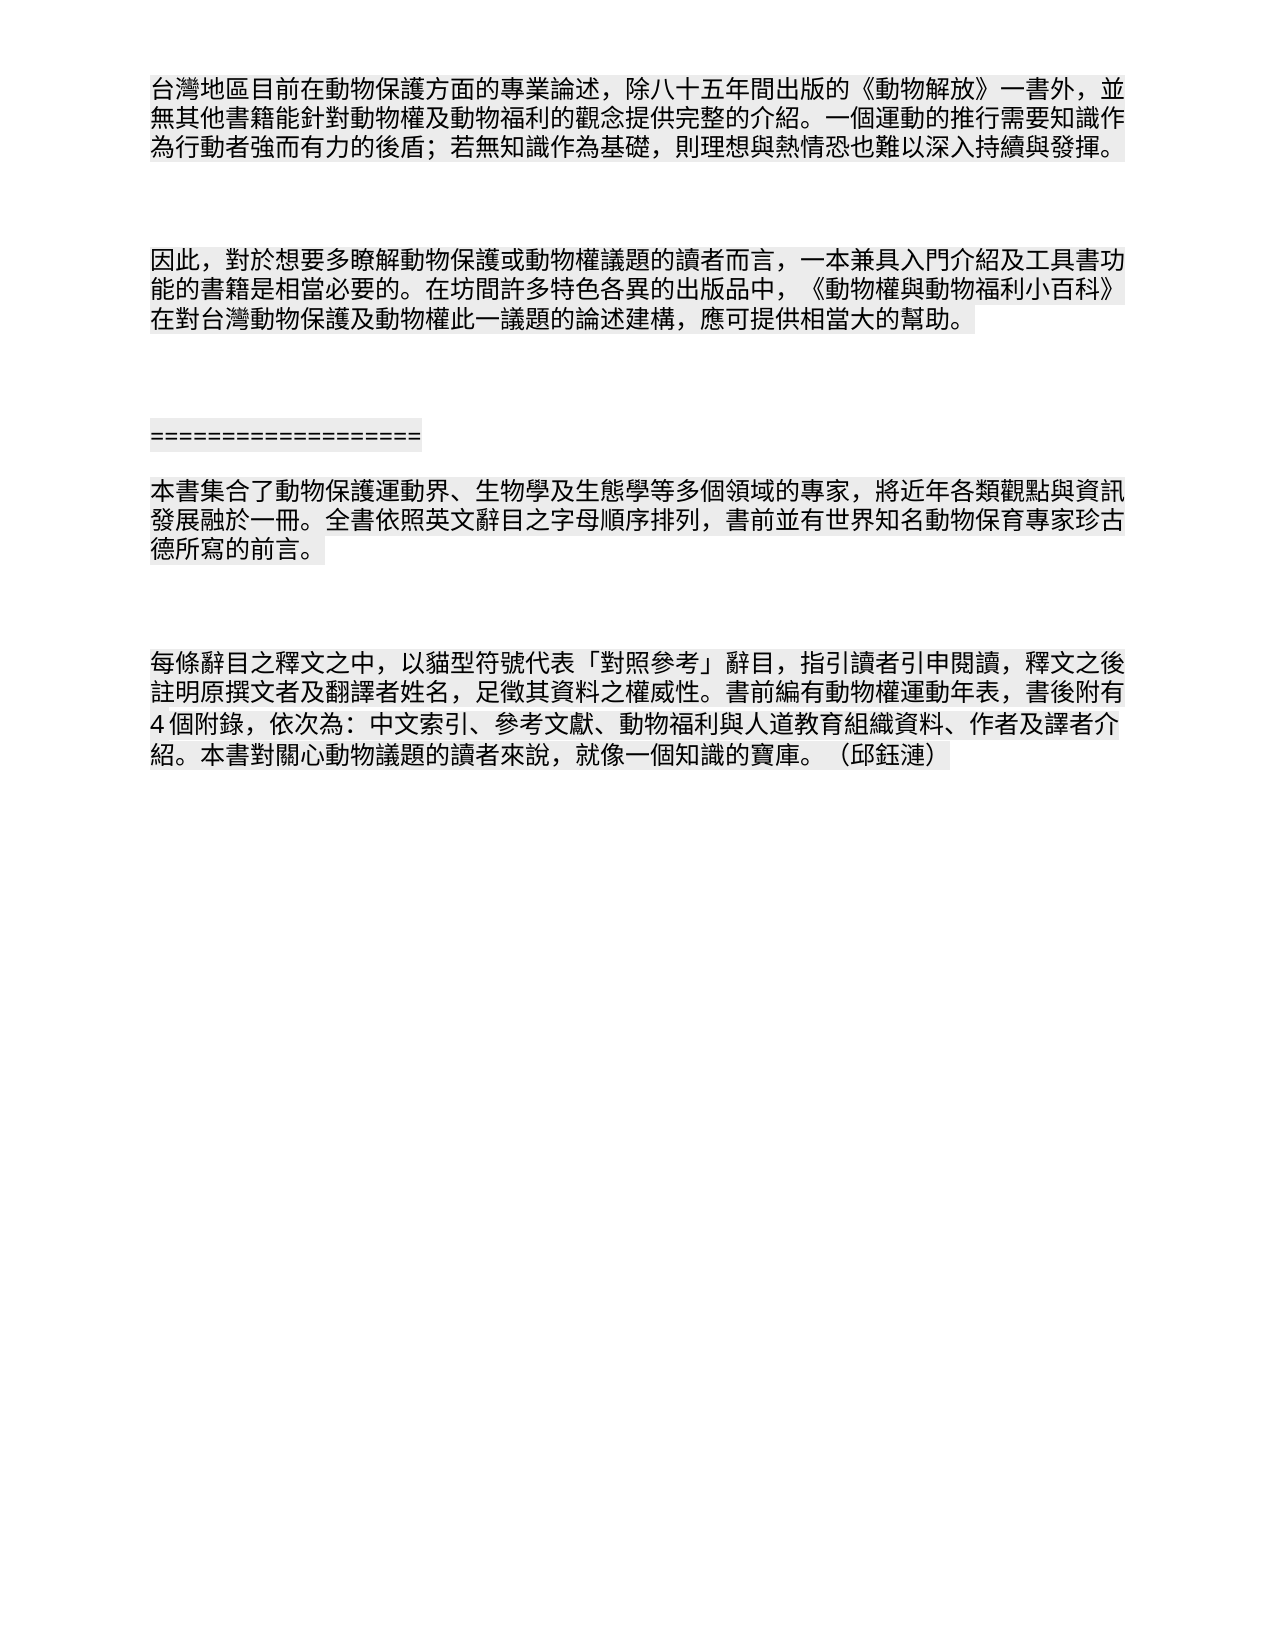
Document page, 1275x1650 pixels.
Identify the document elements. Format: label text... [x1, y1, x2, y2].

text 每條辭目之釋文之中，以貓型符號代表「對照參考」辭目，指引讀者引申閱讀，釋文之後註明原撰文者及翻譯者姓名，足徵其資料之權威性。書前編有動物權運動年表，書後附有4個附錄，依次為：中文索引、參考文獻、動物福利與人道教育組織資料、作者及譯者介紹。本書對關心動物議題的讀者來說，就像一個知識的寶庫。（邱鈺漣） [150, 649, 1125, 770]
text =================== [150, 418, 1125, 452]
text 本書集合了動物保護運動界、生物學及生態學等多個領域的專家，將近年各類觀點與資訊發展融於一冊。全書依照英文辭目之字母順序排列，書前並有世界知名動物保育專家珍古德所寫的前言。 [150, 477, 1125, 565]
text 因此，對於想要多瞭解動物保護或動物權議題的讀者而言，一本兼具入門介紹及工具書功能的書籍是相當必要的。在坊間許多特色各異的出版品中，《動物權與動物福利小百科》在對台灣動物保護及動物權此一議題的論述建構，應可提供相當大的幫助。 [150, 247, 1125, 334]
text 台灣地區目前在動物保護方面的專業論述，除八十五年間出版的《動物解放》一書外，並無其他書籍能針對動物權及動物福利的觀念提供完整的介紹。一個運動的推行需要知識作為行動者強而有力的後盾；若無知識作為基礎，則理想與熱情恐也難以深入持續與發揮。 [150, 75, 1125, 162]
